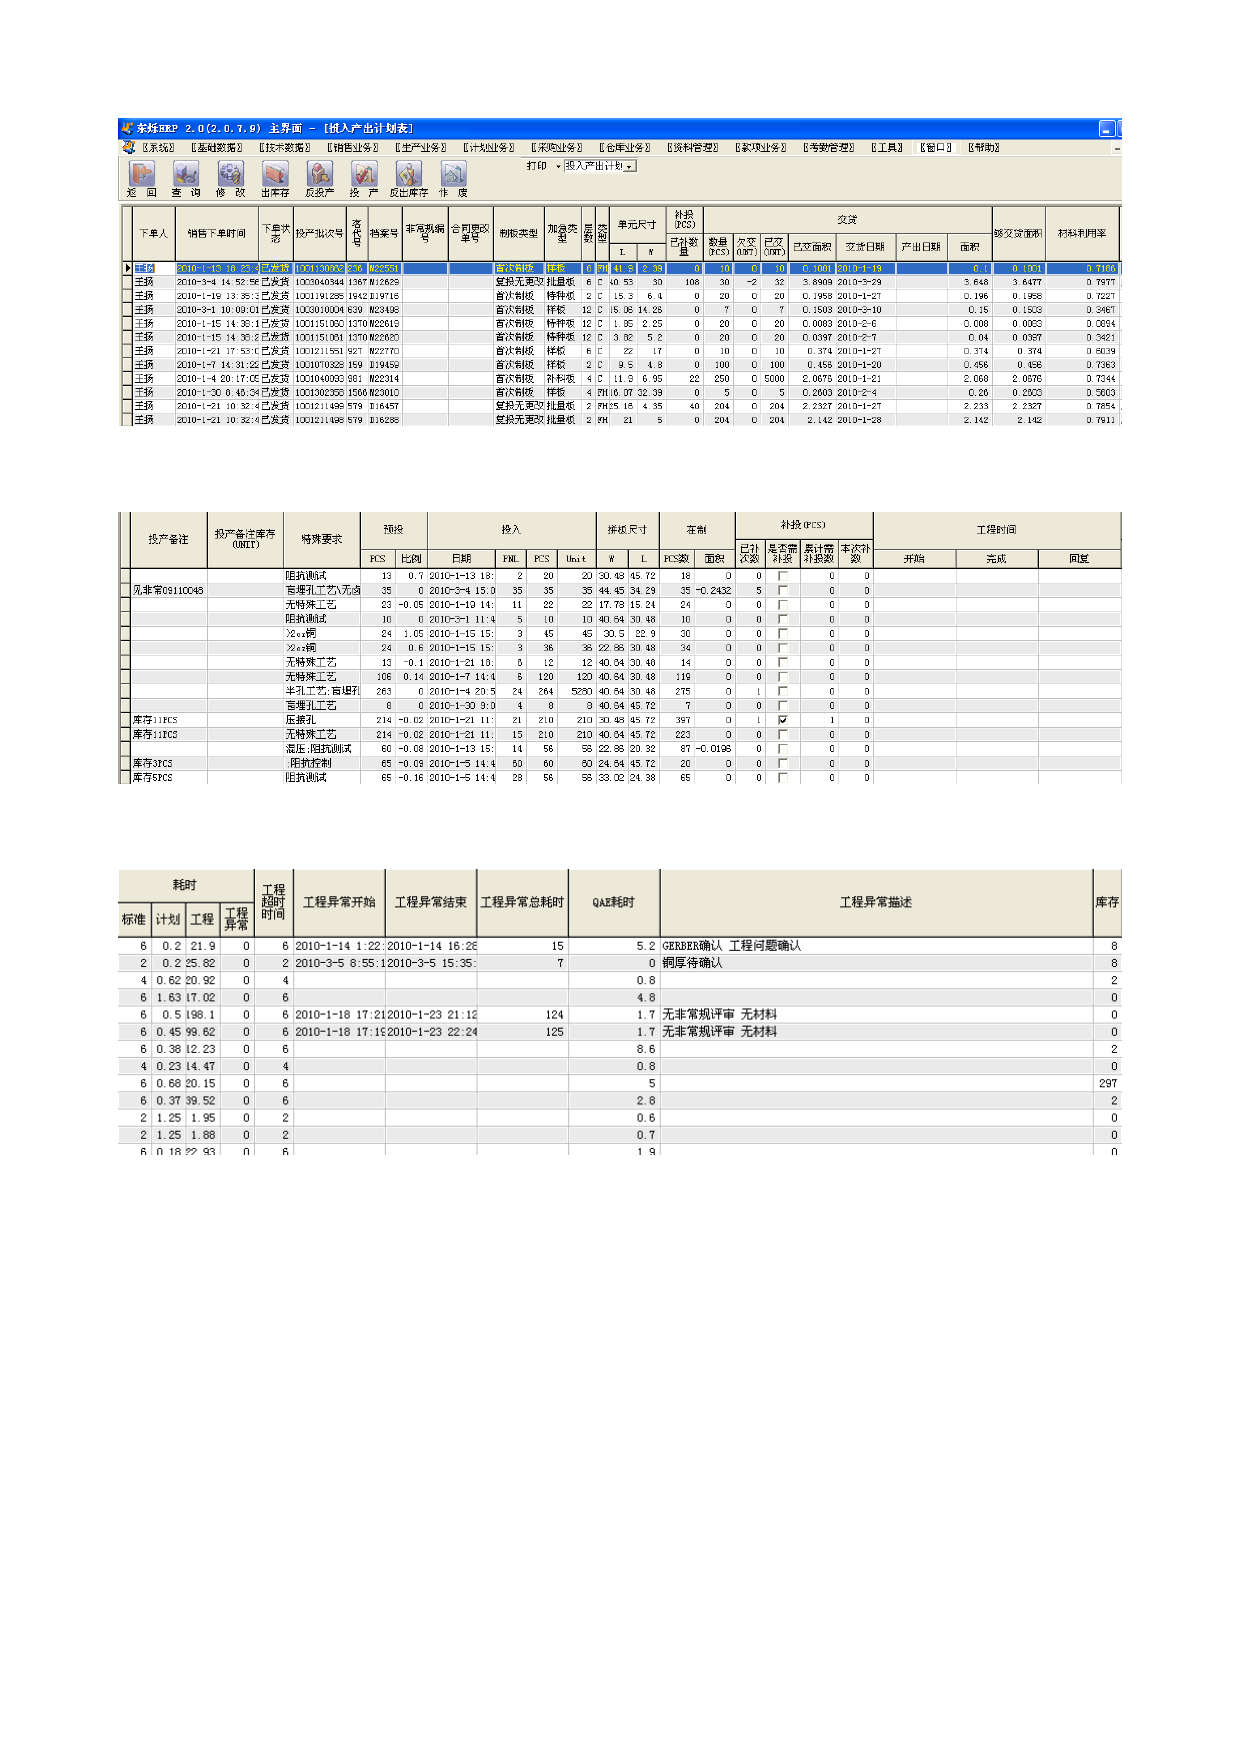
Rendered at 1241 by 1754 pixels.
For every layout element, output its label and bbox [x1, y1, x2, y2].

picture [118, 512, 1122, 784]
picture [118, 869, 1122, 1155]
picture [118, 118, 1122, 426]
